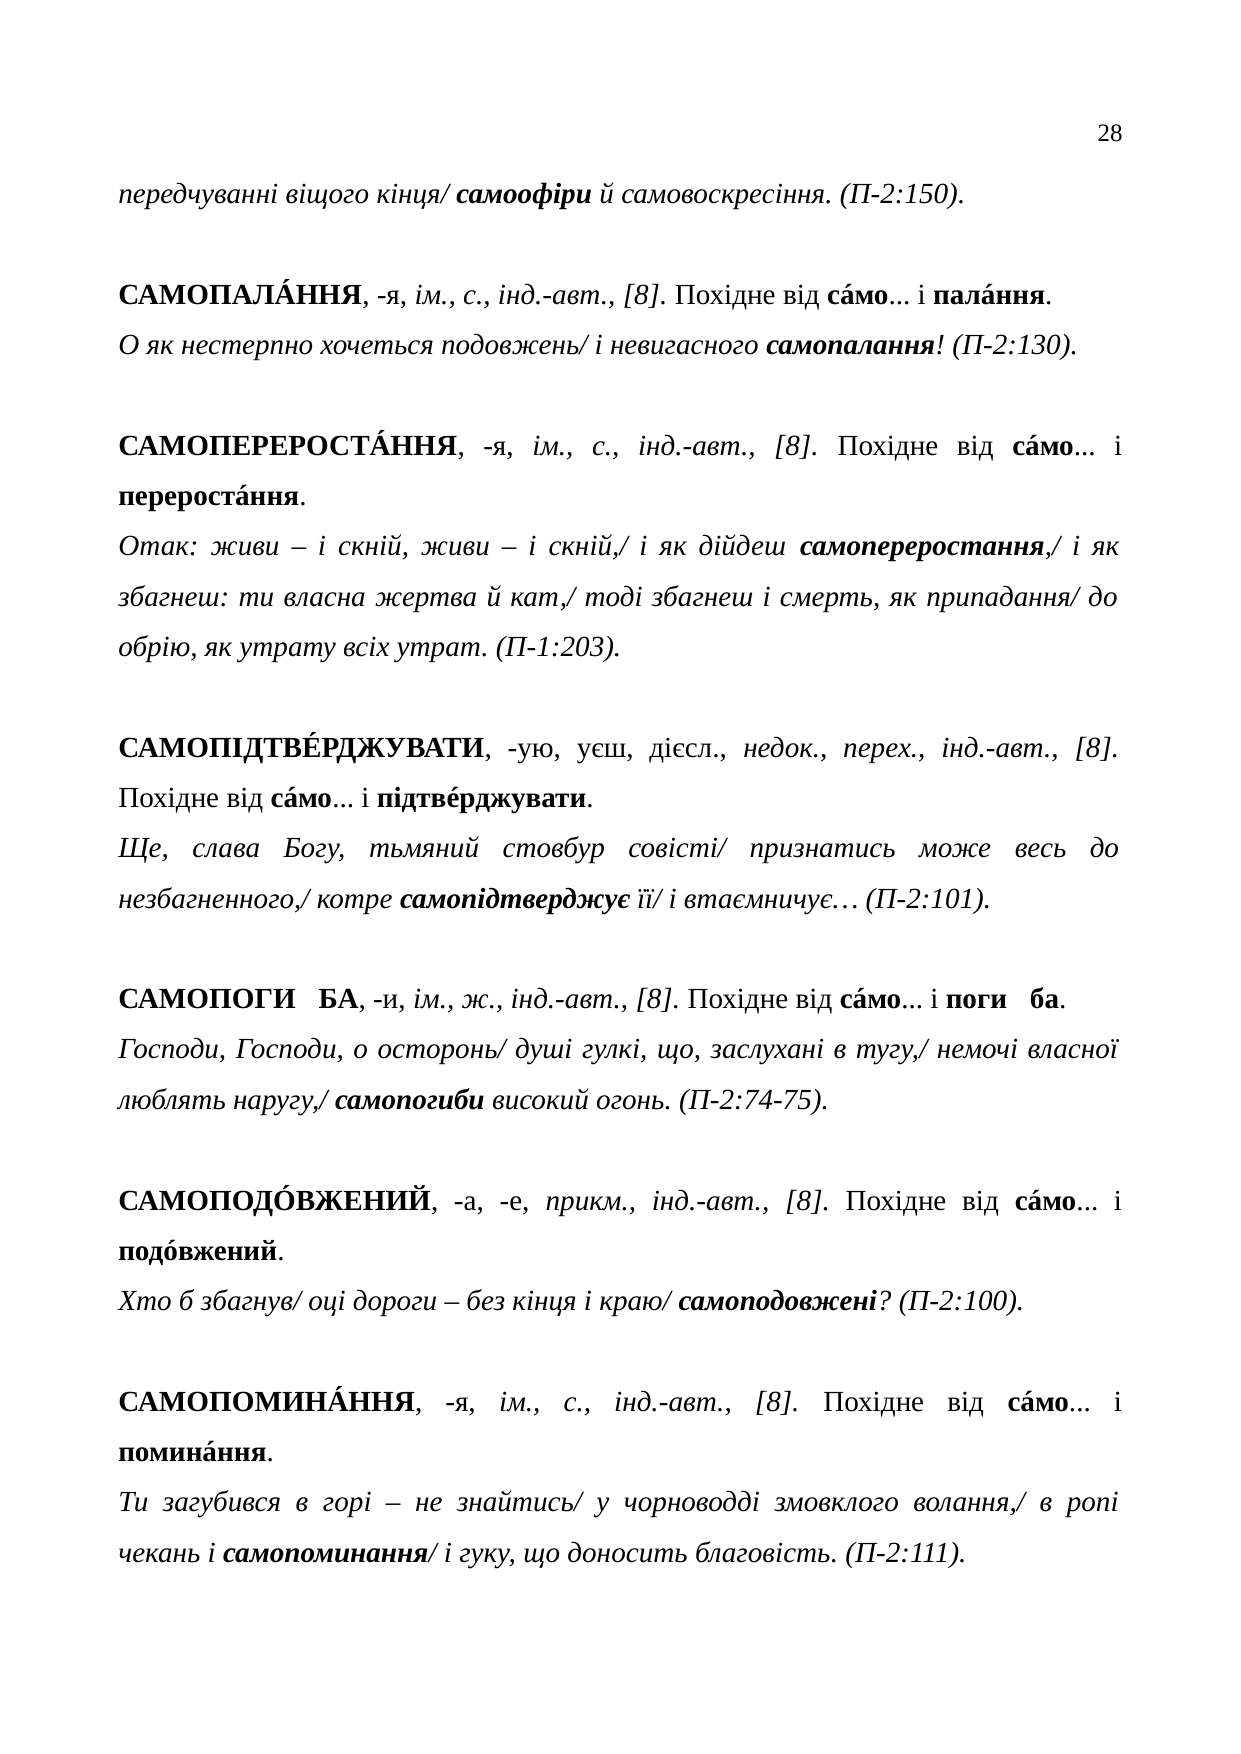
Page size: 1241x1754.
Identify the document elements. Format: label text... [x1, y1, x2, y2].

subtitle Самопідтвéрджувати, -ую, уєш, дієсл., недок., перех., інд.-авт., [8]. Похідне від сáмо... і підтвéрджувати. [118, 730, 1122, 814]
subtitle О як нестерпно хочеться подовжень/ і невигасного самопалання! (П-2:130). [118, 327, 1122, 361]
subtitle Самопереростáння, -я, ім., с., інд.-авт., [8]. Похідне від сáмо... і переростáння. [118, 428, 1122, 512]
subtitle Хто б збагнув/ оці дороги – без кінця і краю/ самоподовжені? (П-2:100). [118, 1283, 1122, 1317]
subtitle Господи, Господи, о осторонь/ душі гулкі, що, заслухані в тугу,/ немочі власної люблять наругу,/ самопогиби високий огонь. (П-2:74-75). [118, 1032, 1122, 1116]
subtitle передчуванні віщого кінця/ самоофіри й самовоскресіння. (П-2:150). [118, 176, 1122, 210]
subtitle Самоподóвжений, -а, -е, прикм., інд.-авт., [8]. Похідне від сáмо... і подóвжений. [118, 1183, 1122, 1266]
subtitle Отак: живи – і скній, живи – і скній,/ і як дійдеш самопереростання,/ і як збагнеш: ти власна жертва й кат,/ тоді збагнеш і смерть, як припадання/ до обрію, як утрату всіх утрат. (П-1:203). [118, 528, 1122, 663]
subtitle Самопалáння, -я, ім., с., інд.-авт., [8]. Похідне від сáмо... і палáння. [118, 277, 1122, 311]
subtitle Самопогиба, -и, ім., ж., інд.-авт., [8]. Похідне від сáмо... і погиба. [118, 981, 1122, 1015]
subtitle Ще, слава Богу, тьмяний стовбур совісті/ признатись може весь до незбагненного,/ котре самопідтверджує її/ і втаємничує… (П-2:101). [118, 830, 1122, 914]
subtitle Ти загубився в горі – не знайтись/ у чорноводді змовклого волання,/ в ропі чекань і самопоминання/ і гуку, що доносить благовість. (П-2:111). [118, 1484, 1122, 1568]
subtitle Самопоминáння, -я, ім., с., інд.-авт., [8]. Похідне від сáмо... і поминáння. [118, 1384, 1122, 1468]
